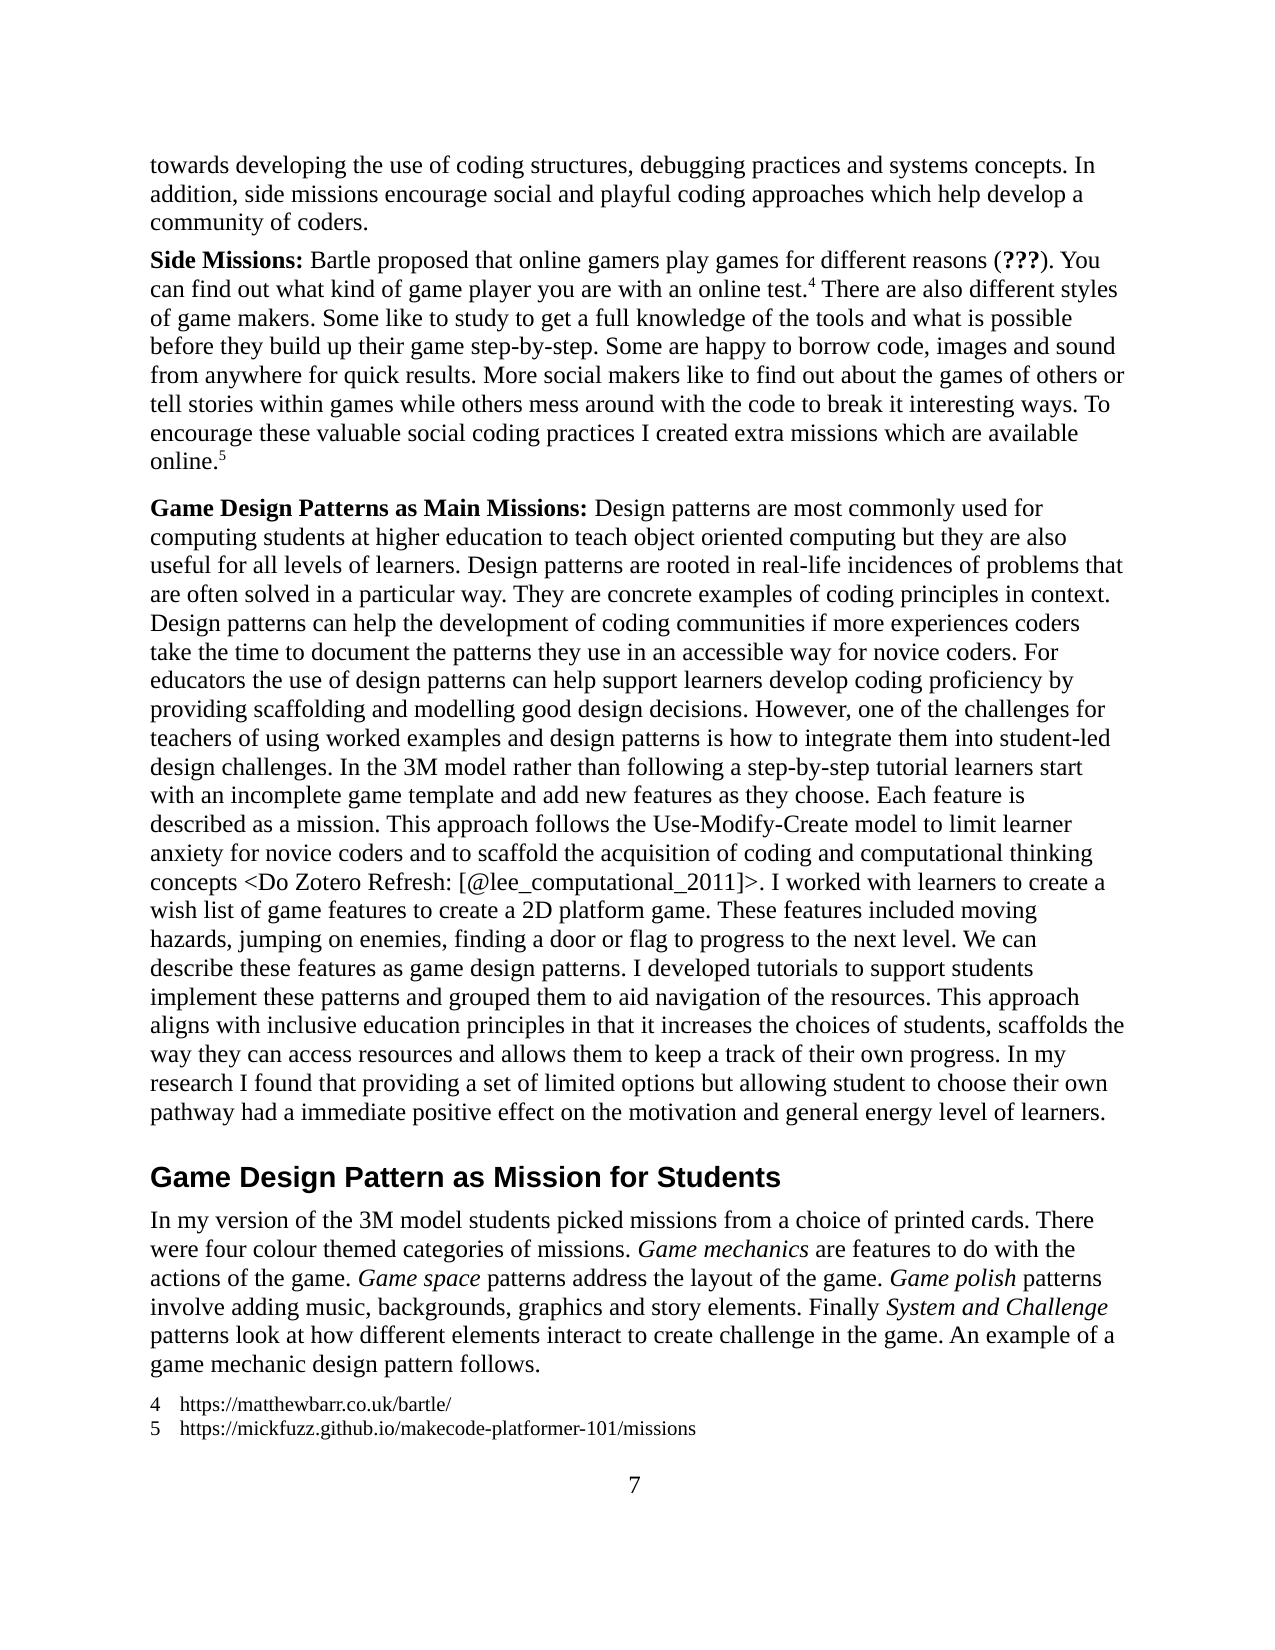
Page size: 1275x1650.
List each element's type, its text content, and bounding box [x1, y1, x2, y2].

text towards developing the use of coding structures, debugging practices and systems concepts. In addition, side missions encourage social and playful coding approaches which help develop a community of coders. [150, 150, 1125, 236]
text Game Design Patterns as Main Missions: Design patterns are most commonly used for computing students at higher education to teach object oriented computing but they are also useful for all levels of learners. Design patterns are rooted in real-life incidences of problems that are often solved in a particular way. They are concrete examples of coding principles in context. Design patterns can help the development of coding communities if more experiences coders take the time to document the patterns they use in an accessible way for novice coders. For educators the use of design patterns can help support learners develop coding proficiency by providing scaffolding and modelling good design decisions. However, one of the challenges for teachers of using worked examples and design patterns is how to integrate them into student-led design challenges. In the 3M model rather than following a step-by-step tutorial learners start with an incomplete game template and add new features as they choose. Each feature is described as a mission. This approach follows the Use-Modify-Create model to limit learner anxiety for novice coders and to scaffold the acquisition of coding and computational thinking concepts <Do Zotero Refresh: [@lee_computational_2011]>. I worked with learners to create a wish list of game features to create a 2D platform game. These features included moving hazards, jumping on enemies, finding a door or flag to progress to the next level. We can describe these features as game design patterns. I developed tutorials to support students implement these patterns and grouped them to aid navigation of the resources. This approach aligns with inclusive education principles in that it increases the choices of students, scaffolds the way they can access resources and allows them to keep a track of their own progress. In my research I found that providing a set of limited options but allowing student to choose their own pathway had a immediate positive effect on the motivation and general energy level of learners. [150, 493, 1125, 1126]
text In my version of the 3M model students picked missions from a choice of printed cards. There were four colour themed categories of missions. Game mechanics are features to do with the actions of the game. Game space patterns address the layout of the game. Game polish patterns involve adding music, backgrounds, graphics and story elements. Finally System and Challenge patterns look at how different elements interact to create challenge in the game. An example of a game mechanic design pattern follows. [150, 1206, 1125, 1378]
text https://matthewbarr.co.uk/bartle/ [150, 1392, 1125, 1416]
subtitle Game Design Pattern as Mission for Students [150, 1159, 1125, 1193]
text Side Missions: Bartle proposed that online gamers play games for different reasons (???). You can find out what kind of game player you are with an online test. There are also different styles of game makers. Some like to study to get a full knowledge of the tools and what is possible before they build up their game step-by-step. Some are happy to borrow code, images and sound from anywhere for quick results. More social makers like to find out about the games of others or tell stories within games while others mess around with the code to break it interesting ways. To encourage these valuable social coding practices I created extra missions which are available online. [150, 245, 1125, 475]
text https://mickfuzz.github.io/makecode-platformer-101/missions [150, 1416, 1125, 1440]
